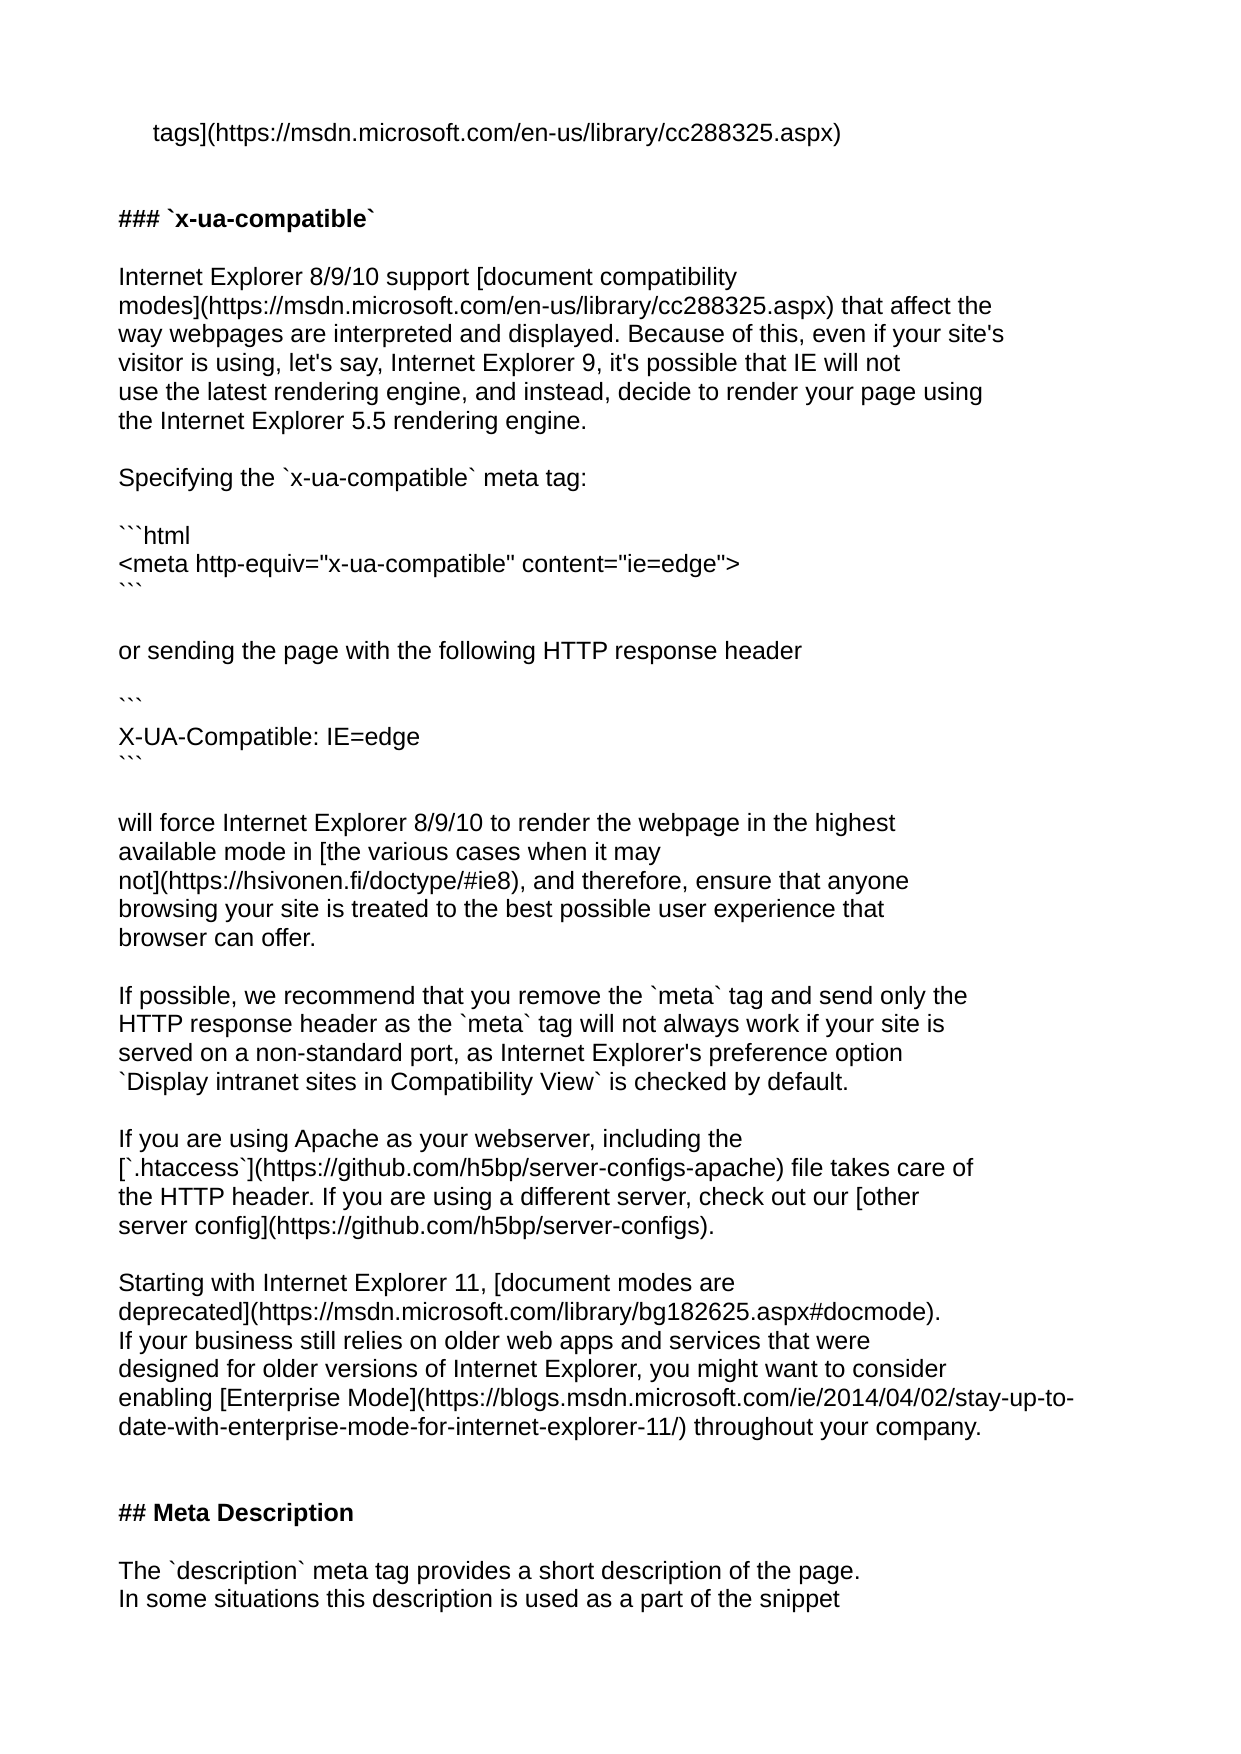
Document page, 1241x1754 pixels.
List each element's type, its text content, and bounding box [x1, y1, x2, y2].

text tags](https://msdn.microsoft.com/en-us/library/cc288325.aspx) ### `x-ua-compatible` Internet Explorer 8/9/10 support [document compatibility modes](https://msdn.microsoft.com/en-us/library/cc288325.aspx) that affect the way webpages are interpreted and displayed. Because of this, even if your site's visitor is using, let's say, Internet Explorer 9, it's possible that IE will not use the latest rendering engine, and instead, decide to render your page using the Internet Explorer 5.5 rendering engine. Specifying the `x-ua-compatible` meta tag: ```html <meta http-equiv="x-ua-compatible" content="ie=edge"> ``` or sending the page with the following HTTP response header ``` X-UA-Compatible: IE=edge ``` will force Internet Explorer 8/9/10 to render the webpage in the highest available mode in [the various cases when it may not](https://hsivonen.fi/doctype/#ie8), and therefore, ensure that anyone browsing your site is treated to the best possible user experience that browser can offer. If possible, we recommend that you remove the `meta` tag and send only the HTTP response header as the `meta` tag will not always work if your site is served on a non-standard port, as Internet Explorer's preference option `Display intranet sites in Compatibility View` is checked by default. If you are using Apache as your webserver, including the [`.htaccess`](https://github.com/h5bp/server-configs-apache) file takes care of the HTTP header. If you are using a different server, check out our [other server config](https://github.com/h5bp/server-configs). Starting with Internet Explorer 11, [document modes are deprecated](https://msdn.microsoft.com/library/bg182625.aspx#docmode). If your business still relies on older web apps and services that were designed for older versions of Internet Explorer, you might want to consider enabling [Enterprise Mode](https://blogs.msdn.microsoft.com/ie/2014/04/02/stay-up-to-date-with-enterprise-mode-for-internet-explorer-11/) throughout your company. ## Meta Description The `description` meta tag provides a short description of the page. In some situations this description is used as a part of the snippet [118, 118, 1122, 1613]
